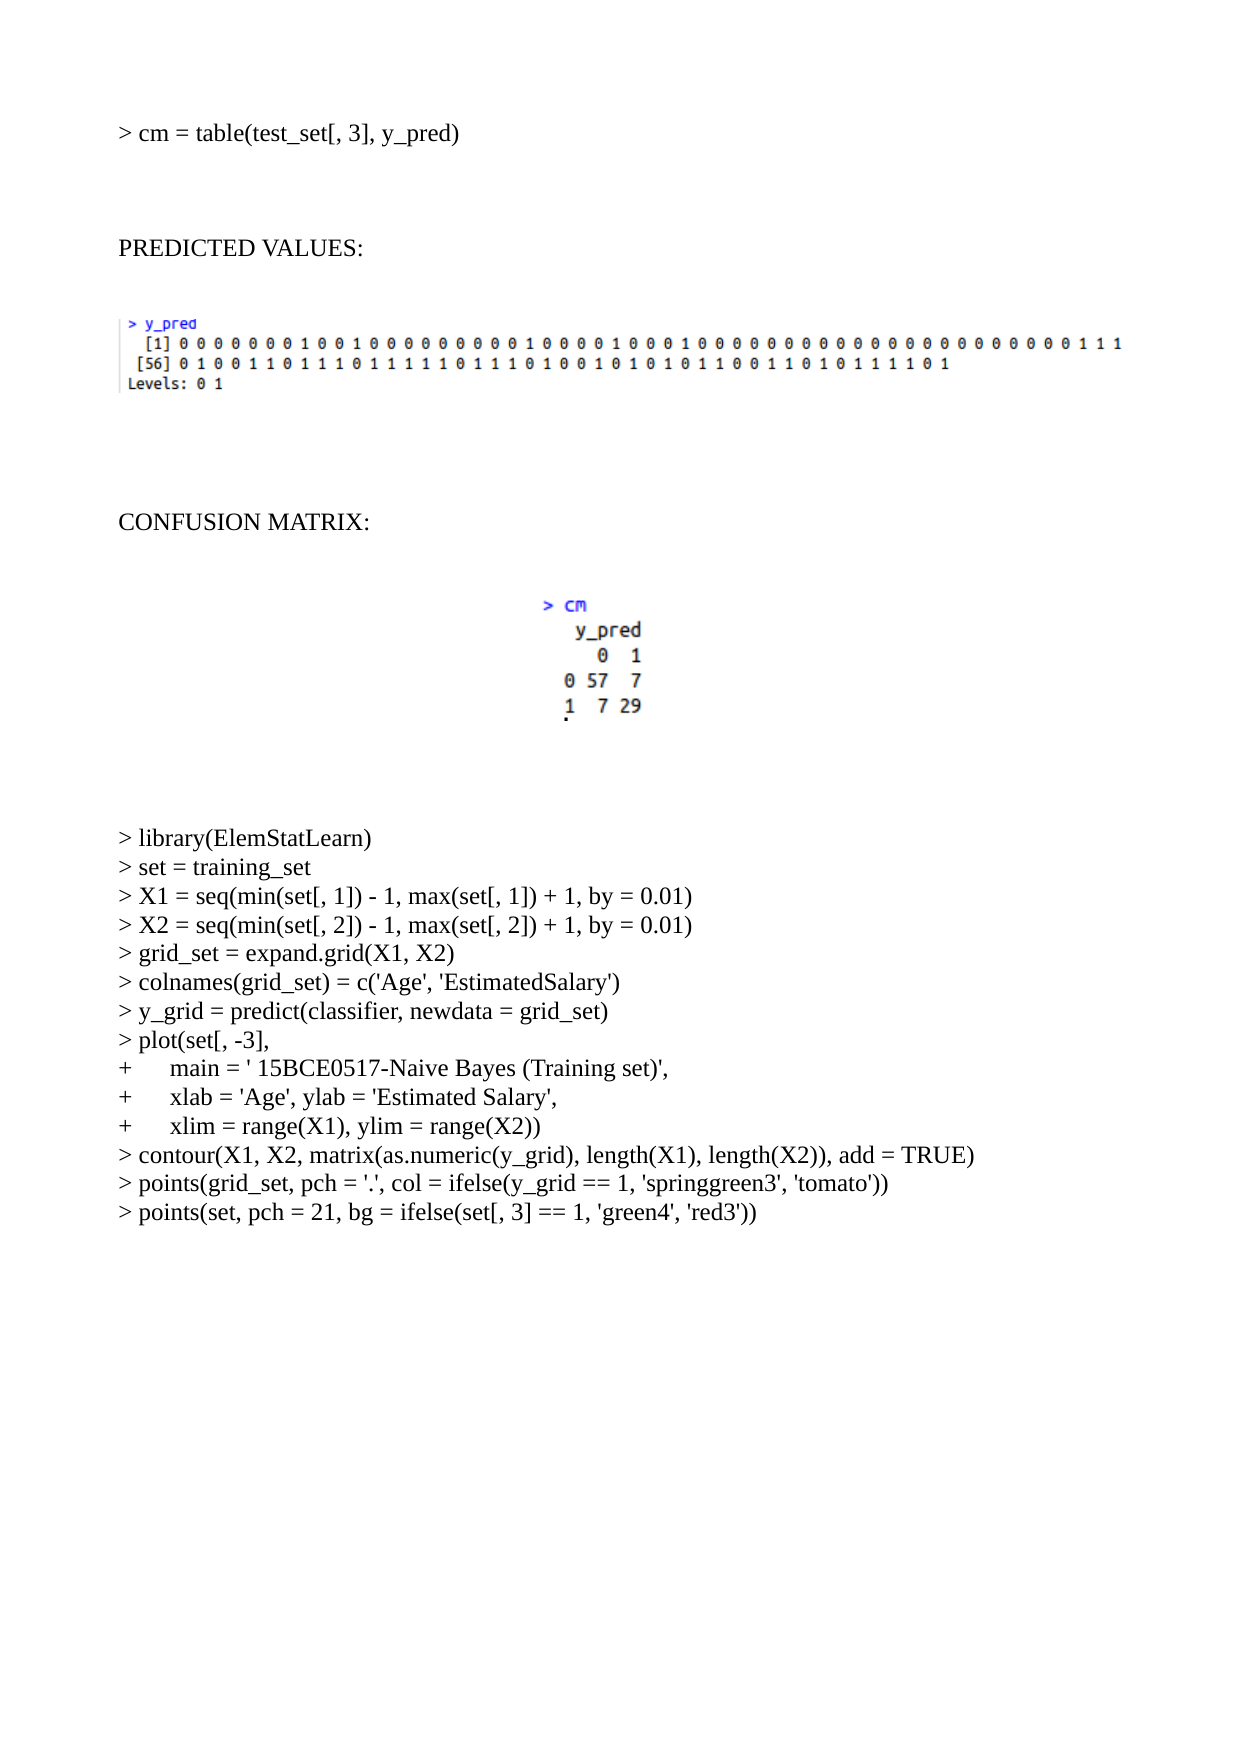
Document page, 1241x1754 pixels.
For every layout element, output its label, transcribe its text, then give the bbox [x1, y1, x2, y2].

text > cm = table(test_set[, 3], y_pred) [118, 118, 1122, 147]
text > points(grid_set, pch = '.', col = ifelse(y_grid == 1, 'springgreen3', 'tomato')) [118, 1168, 1122, 1197]
text + main = ' 15BCE0517-Naive Bayes (Training set)', [118, 1053, 1122, 1082]
text > X1 = seq(min(set[, 1]) - 1, max(set[, 1]) + 1, by = 0.01) [118, 881, 1122, 910]
text > points(set, pch = 21, bg = ifelse(set[, 3] == 1, 'green4', 'red3')) [118, 1197, 1122, 1226]
text > plot(set[, -3], [118, 1025, 1122, 1053]
text > y_grid = predict(classifier, newdata = grid_set) [118, 996, 1122, 1025]
text + xlab = 'Age', ylab = 'Estimated Salary', [118, 1082, 1122, 1111]
text PREDICTED VALUES: [118, 233, 1122, 262]
text > X2 = seq(min(set[, 2]) - 1, max(set[, 2]) + 1, by = 0.01) [118, 910, 1122, 938]
text > set = training_set [118, 852, 1122, 881]
text + xlim = range(X1), ylim = range(X2)) [118, 1111, 1122, 1140]
text > colnames(grid_set) = c('Age', 'EstimatedSalary') [118, 967, 1122, 996]
text > grid_set = expand.grid(X1, X2) [118, 938, 1122, 967]
text > contour(X1, X2, matrix(as.numeric(y_grid), length(X1), length(X2)), add = TRUE) [118, 1140, 1122, 1168]
text > library(ElemStatLearn) [118, 823, 1122, 852]
text CONFUSION MATRIX: [118, 507, 1122, 536]
